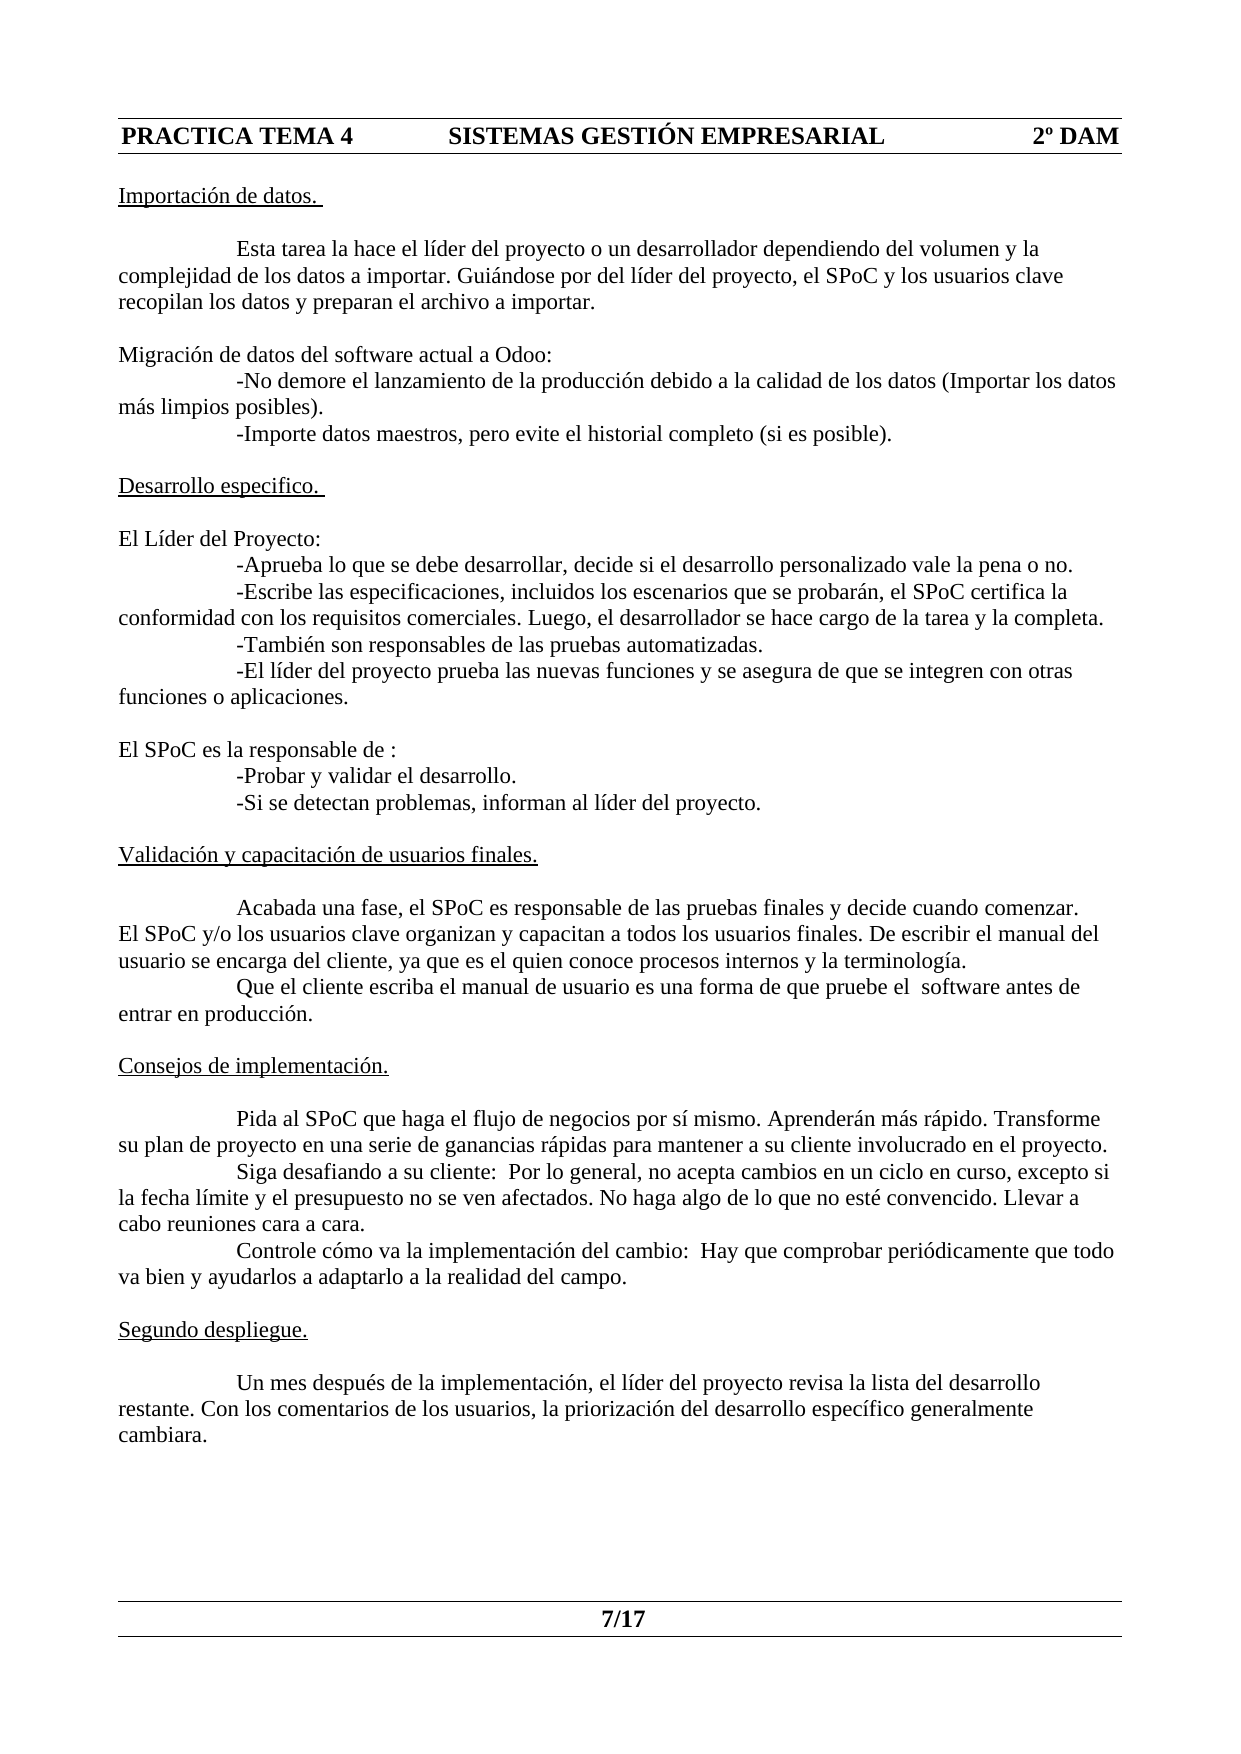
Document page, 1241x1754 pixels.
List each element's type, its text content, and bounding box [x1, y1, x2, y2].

text Importación de datos. [118, 183, 1122, 209]
text Que el cliente escriba el manual de usuario es una forma de que pruebe el software antes de entrar en producción. [118, 973, 1122, 1026]
text Migración de datos del software actual a Odoo: [118, 341, 1122, 367]
text Un mes después de la implementación, el líder del proyecto revisa la lista del desarrollo restante. Con los comentarios de los usuarios, la priorización del desarrollo específico generalmente cambiara. [118, 1368, 1122, 1448]
text Segundo despliegue. [118, 1316, 1122, 1342]
text Pida al SPoC que haga el flujo de negocios por sí mismo. Aprenderán más rápido. Transforme su plan de proyecto en una serie de ganancias rápidas para mantener a su cliente involucrado en el proyecto. [118, 1105, 1122, 1158]
text -No demore el lanzamiento de la producción debido a la calidad de los datos (Importar los datos más limpios posibles). [118, 367, 1122, 420]
text Esta tarea la hace el líder del proyecto o un desarrollador dependiendo del volumen y la complejidad de los datos a importar. Guiándose por del líder del proyecto, el SPoC y los usuarios clave recopilan los datos y preparan el archivo a importar. [118, 235, 1122, 314]
text Controle cómo va la implementación del cambio: Hay que comprobar periódicamente que todo va bien y ayudarlos a adaptarlo a la realidad del campo. [118, 1237, 1122, 1289]
text -También son responsables de las pruebas automatizadas. -El líder del proyecto prueba las nuevas funciones y se asegura de que se integren con otras funciones o aplicaciones. [118, 631, 1122, 710]
text -Escribe las especificaciones, incluidos los escenarios que se probarán, el SPoC certifica la conformidad con los requisitos comerciales. Luego, el desarrollador se hace cargo de la tarea y la completa. [118, 578, 1122, 631]
text Desarrollo especifico. [118, 472, 1122, 499]
text Siga desafiando a su cliente: Por lo general, no acepta cambios en un ciclo en curso, excepto si la fecha límite y el presupuesto no se ven afectados. No haga algo de lo que no esté convencido. Llevar a cabo reuniones cara a cara. [118, 1158, 1122, 1237]
text -Importe datos maestros, pero evite el historial completo (si es posible). [118, 420, 1122, 446]
text -Probar y validar el desarrollo. [118, 762, 1122, 789]
text Acabada una fase, el SPoC es responsable de las pruebas finales y decide cuando comenzar. [118, 894, 1122, 921]
text -Aprueba lo que se debe desarrollar, decide si el desarrollo personalizado vale la pena o no. [118, 552, 1122, 578]
text -Si se detectan problemas, informan al líder del proyecto. [118, 789, 1122, 815]
text El SPoC es la responsable de : [118, 736, 1122, 762]
text El Líder del Proyecto: [118, 525, 1122, 552]
text Validación y capacitación de usuarios finales. [118, 841, 1122, 868]
text El SPoC y/o los usuarios clave organizan y capacitan a todos los usuarios finales. De escribir el manual del usuario se encarga del cliente, ya que es el quien conoce procesos internos y la terminología. [118, 921, 1122, 973]
text Consejos de implementación. [118, 1052, 1122, 1079]
